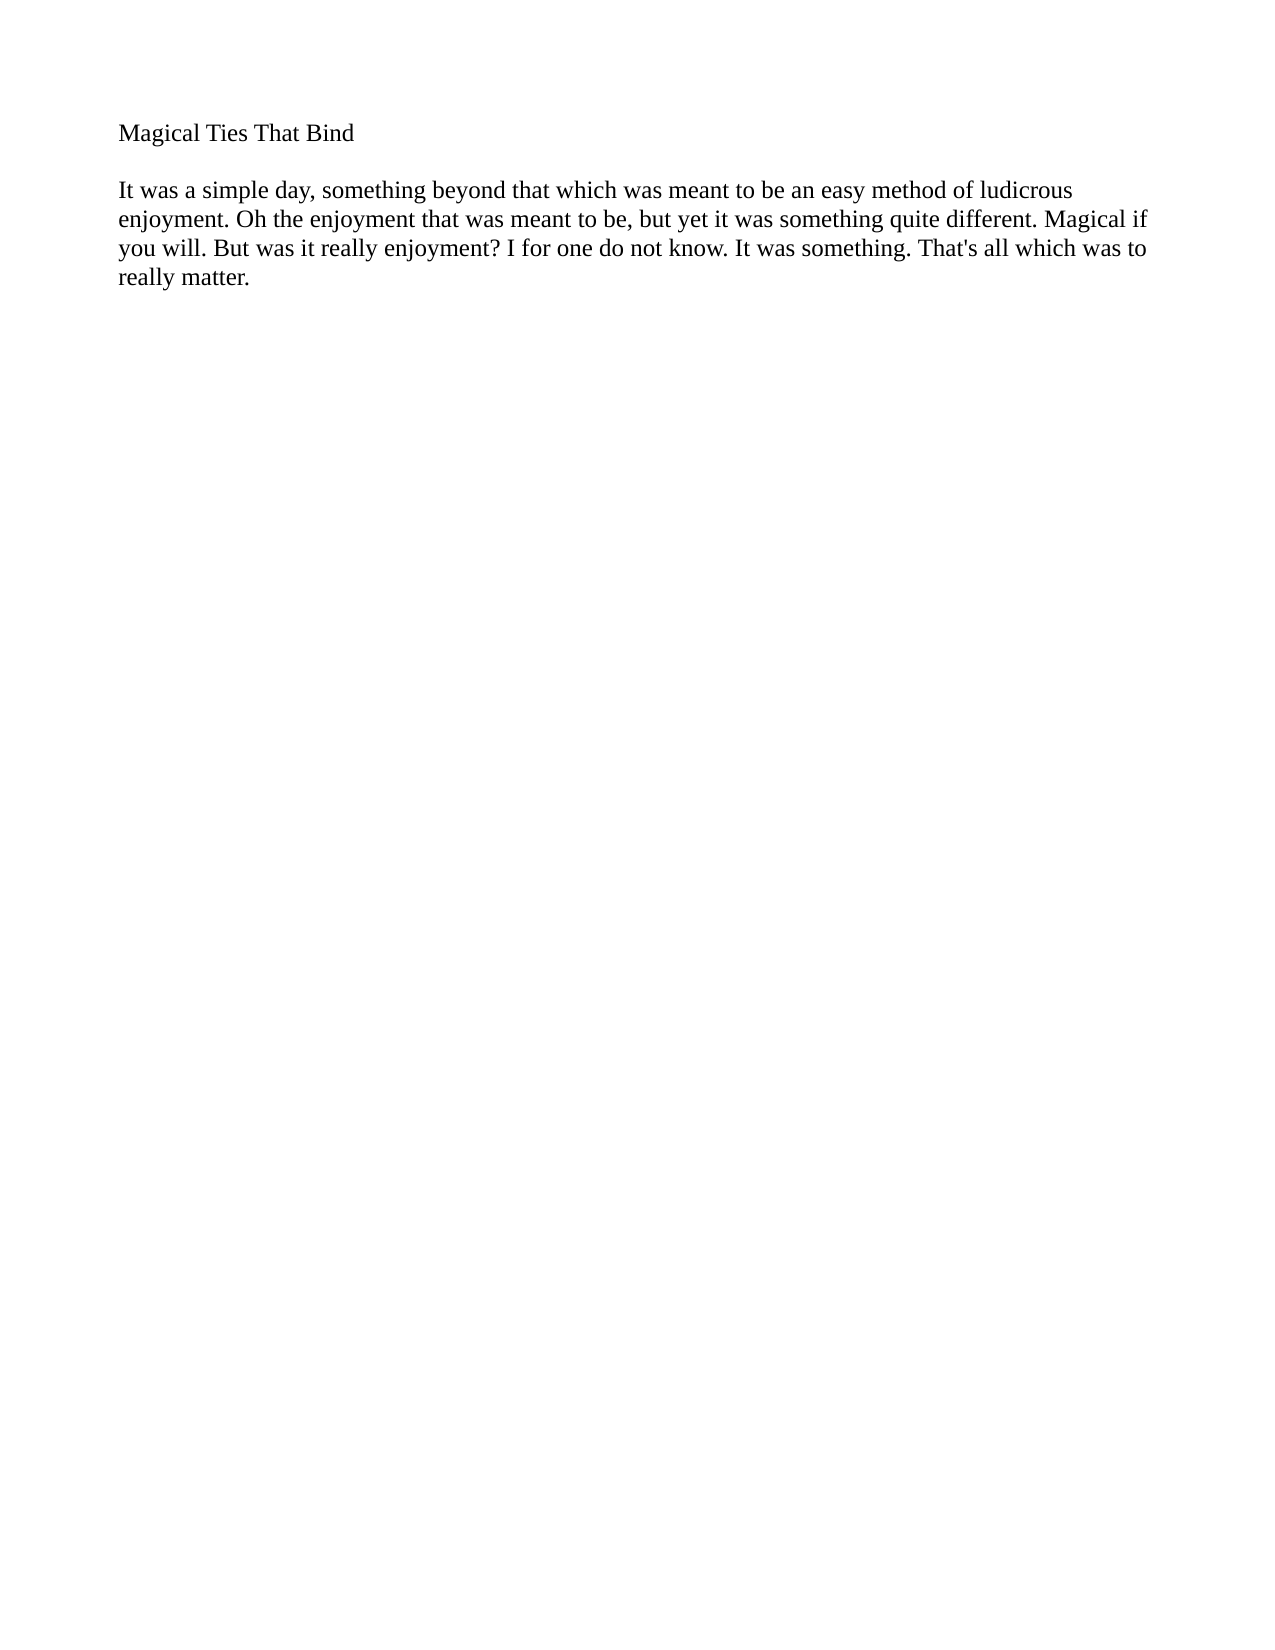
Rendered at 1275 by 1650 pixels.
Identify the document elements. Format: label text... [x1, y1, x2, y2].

text Magical Ties That Bind [118, 118, 1157, 147]
text It was a simple day, something beyond that which was meant to be an easy method of ludicrous enjoyment. Oh the enjoyment that was meant to be, but yet it was something quite different. Magical if you will. But was it really enjoyment? I for one do not know. It was something. That's all which was to really matter. [118, 176, 1157, 291]
